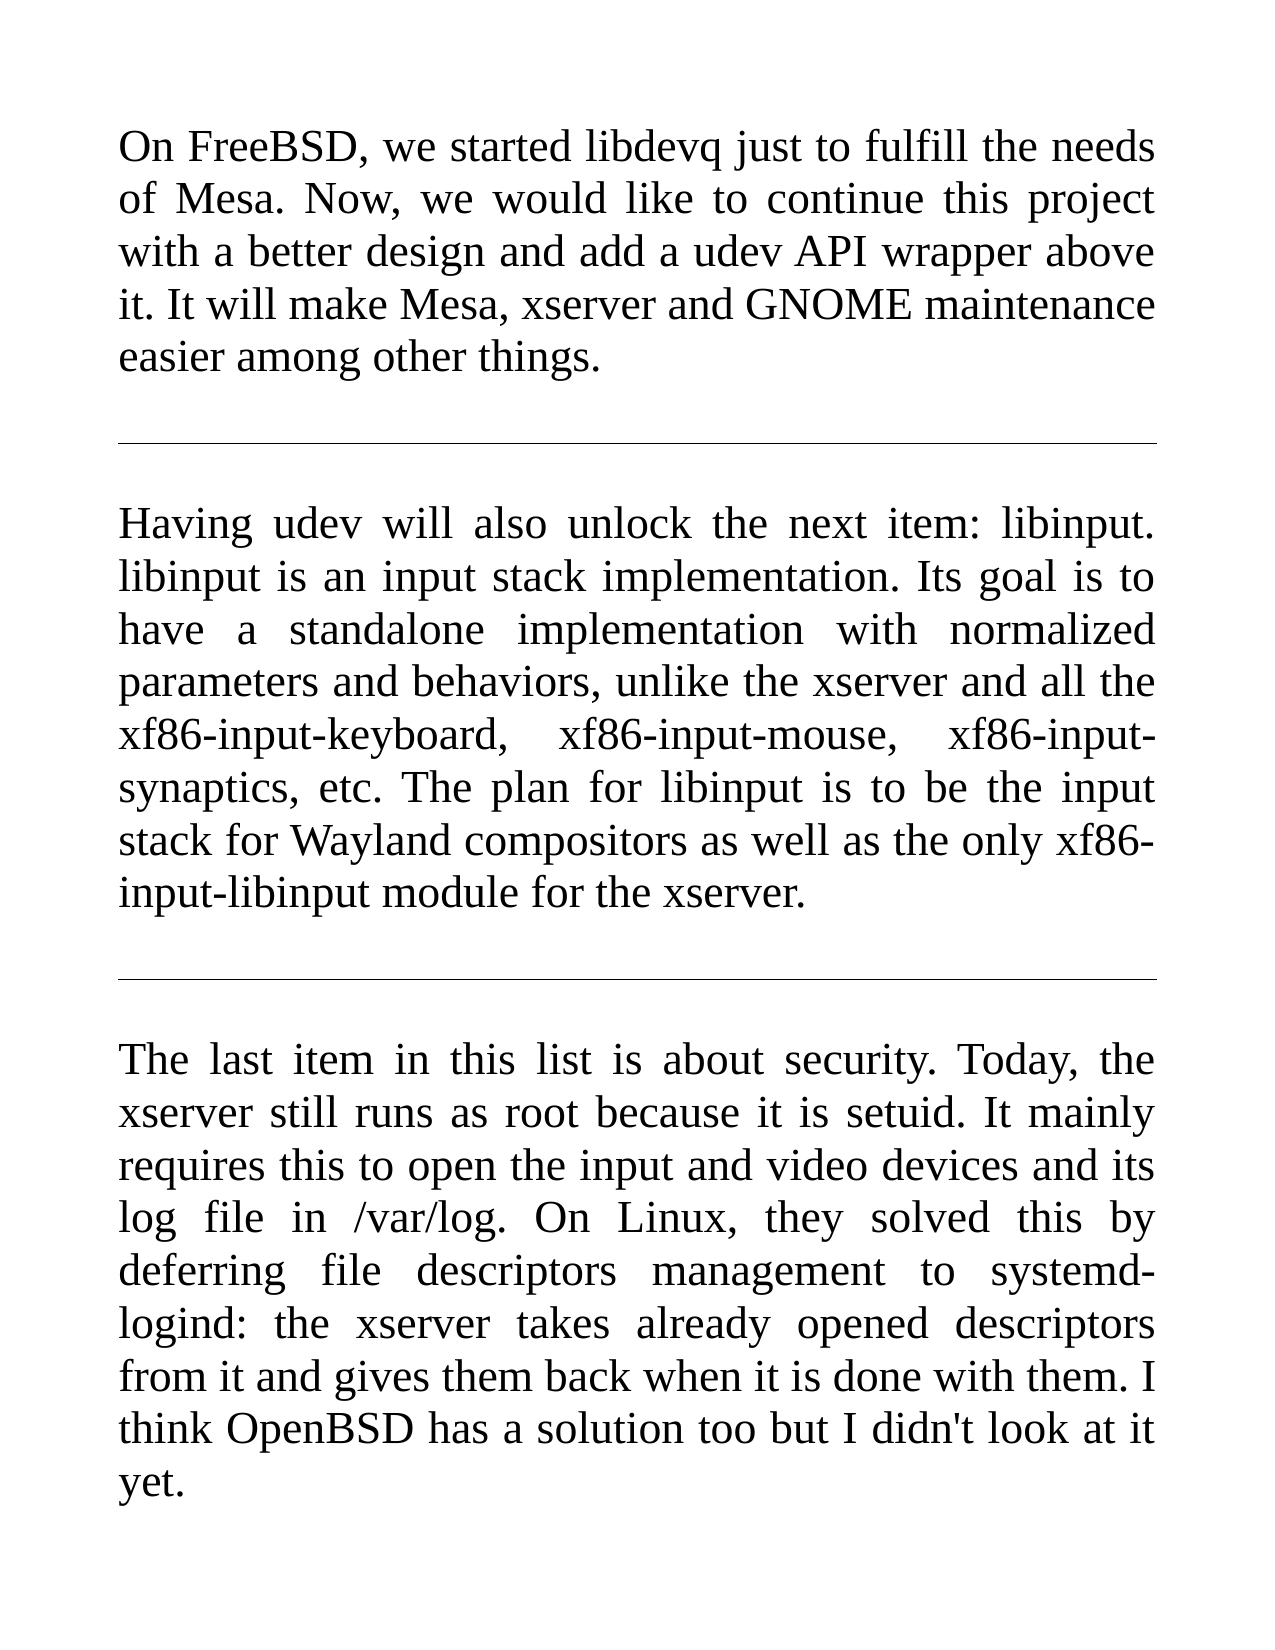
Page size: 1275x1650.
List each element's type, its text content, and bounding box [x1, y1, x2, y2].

text On FreeBSD, we started libdevq just to fulfill the needs of Mesa. Now, we would like to continue this project with a better design and add a udev API wrapper above it. It will make Mesa, xserver and GNOME maintenance easier among other things. [118, 118, 1157, 382]
text The last item in this list is about security. Today, the xserver still runs as root because it is setuid. It mainly requires this to open the input and video devices and its log file in /var/log. On Linux, they solved this by deferring file descriptors management to systemd-logind: the xserver takes already opened descriptors from it and gives them back when it is done with them. I think OpenBSD has a solution too but I didn't look at it yet. [118, 1032, 1157, 1506]
text Having udev will also unlock the next item: libinput. libinput is an input stack implementation. Its goal is to have a standalone implementation with normalized parameters and behaviors, unlike the xserver and all the xf86-input-keyboard, xf86-input-mouse, xf86-input-synaptics, etc. The plan for libinput is to be the input stack for Wayland compositors as well as the only xf86-input-libinput module for the xserver. [118, 496, 1157, 918]
